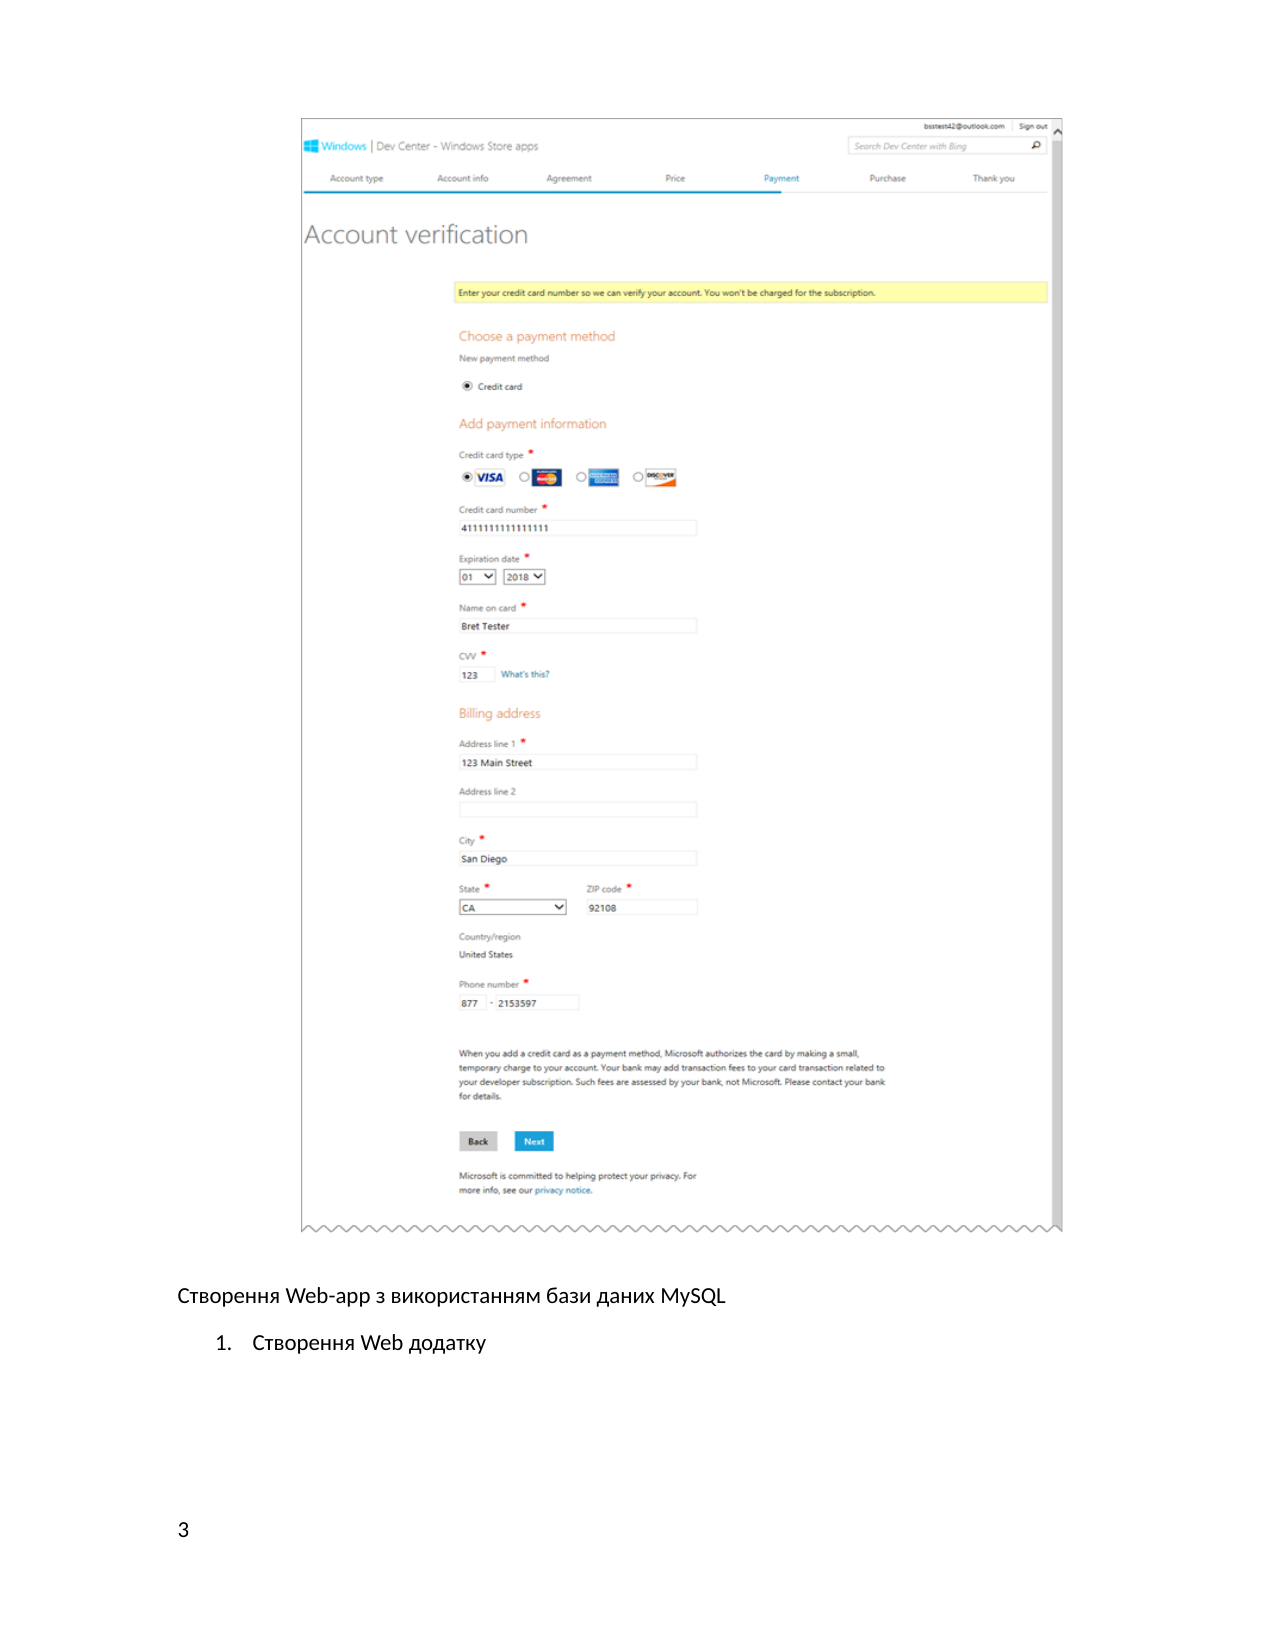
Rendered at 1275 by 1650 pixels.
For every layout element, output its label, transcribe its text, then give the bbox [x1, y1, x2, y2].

list Створення Web додатку [215, 1328, 1186, 1357]
picture [301, 118, 1063, 1233]
text Створення Web-app з використанням бази даних MySQL [177, 1282, 1186, 1310]
